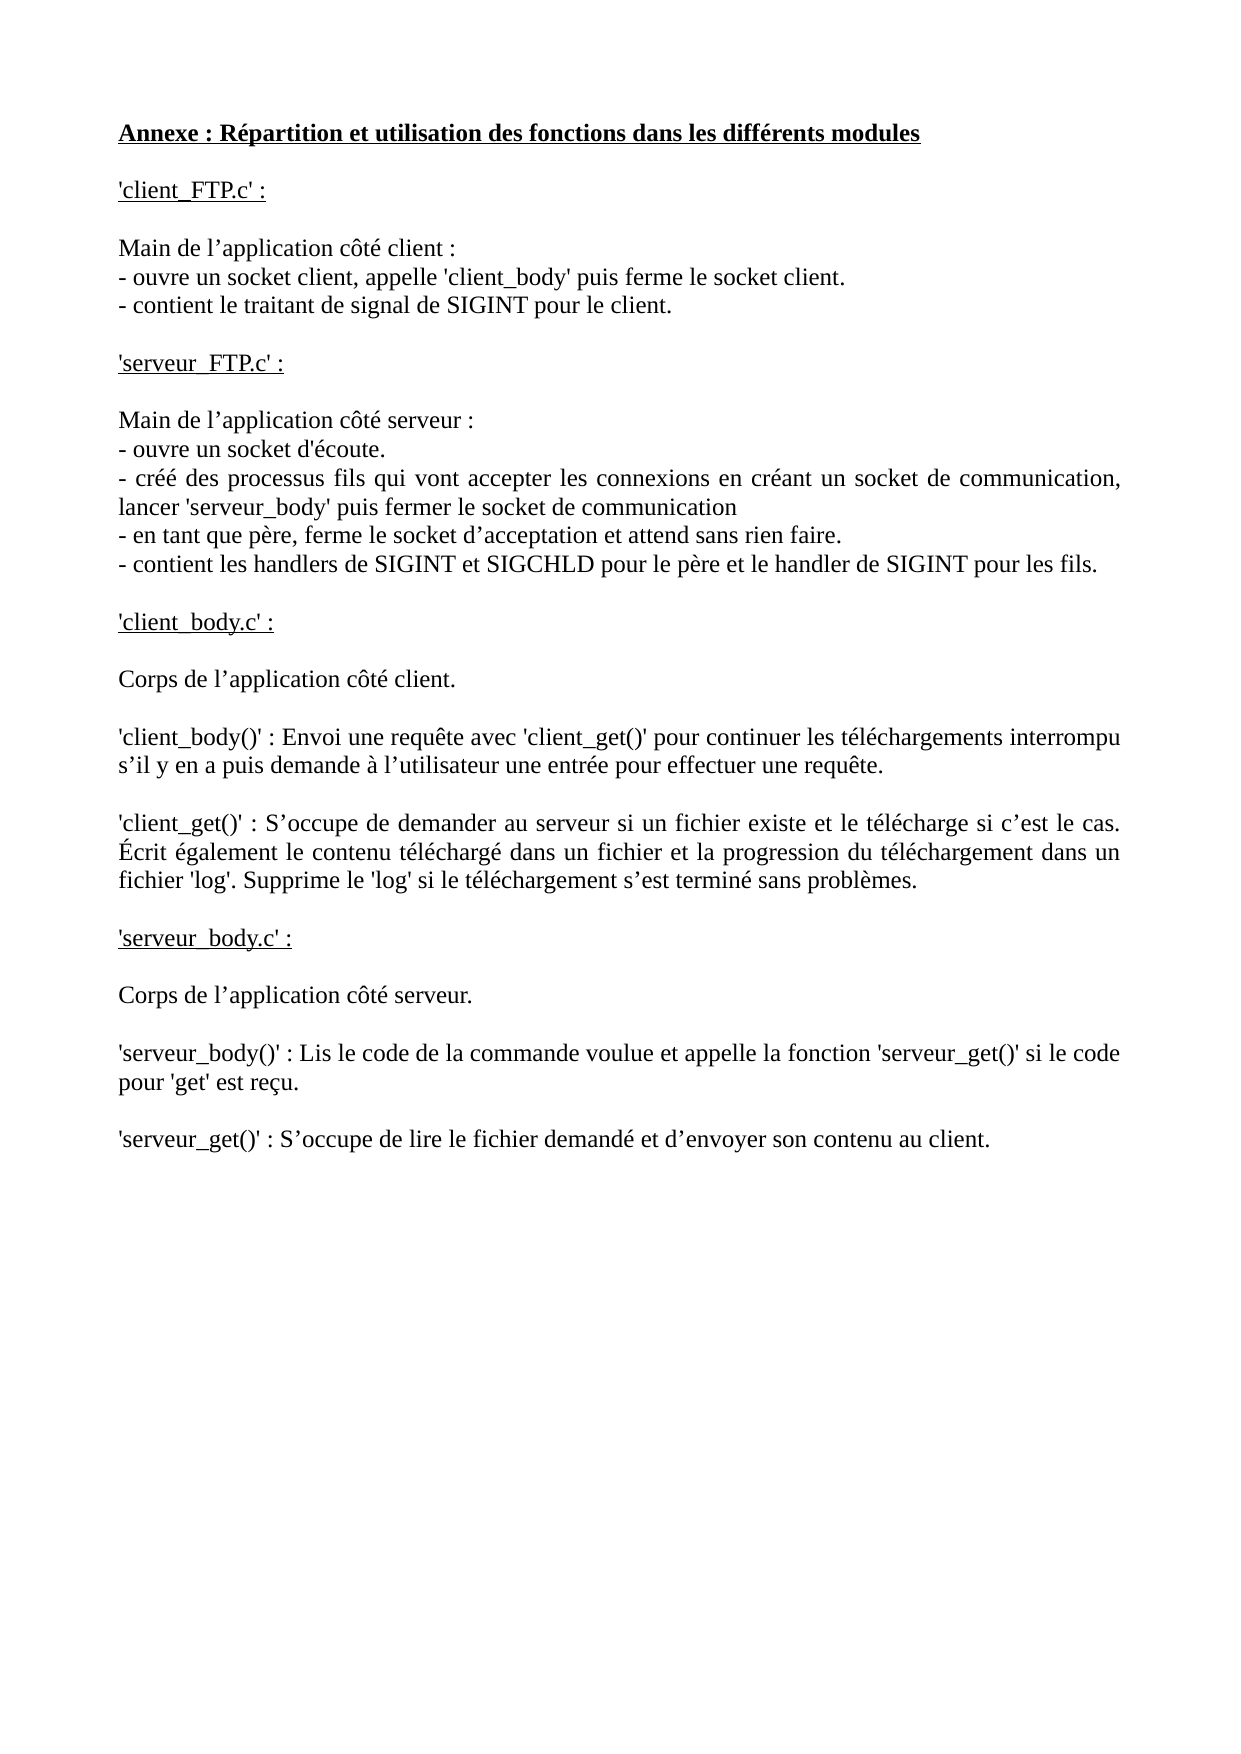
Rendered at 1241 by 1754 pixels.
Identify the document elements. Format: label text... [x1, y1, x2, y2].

text 'client_get()' : S’occupe de demander au serveur si un fichier existe et le télécharge si c’est le cas. Écrit également le contenu téléchargé dans un fichier et la progression du téléchargement dans un fichier 'log'. Supprime le 'log' si le téléchargement s’est terminé sans problèmes. [118, 808, 1122, 894]
text - ouvre un socket client, appelle 'client_body' puis ferme le socket client. [118, 262, 1122, 291]
text 'client_body()' : Envoi une requête avec 'client_get()' pour continuer les téléchargements interrompu s’il y en a puis demande à l’utilisateur une entrée pour effectuer une requête. [118, 722, 1122, 779]
text 'serveur_FTP.c' : [118, 348, 1122, 377]
text Main de l’application côté serveur : [118, 406, 1122, 434]
text - contient les handlers de SIGINT et SIGCHLD pour le père et le handler de SIGINT pour les fils. [118, 549, 1122, 578]
text 'serveur_body()' : Lis le code de la commande voulue et appelle la fonction 'serveur_get()' si le code pour 'get' est reçu. [118, 1038, 1122, 1096]
text 'client_body.c' : [118, 607, 1122, 636]
text 'serveur_body.c' : [118, 923, 1122, 952]
text 'serveur_get()' : S’occupe de lire le fichier demandé et d’envoyer son contenu au client. [118, 1124, 1122, 1153]
text - en tant que père, ferme le socket d’acceptation et attend sans rien faire. [118, 521, 1122, 549]
text Main de l’application côté client : [118, 233, 1122, 262]
text - contient le traitant de signal de SIGINT pour le client. [118, 291, 1122, 319]
text 'client_FTP.c' : [118, 176, 1122, 204]
text Corps de l’application côté serveur. [118, 981, 1122, 1009]
text Corps de l’application côté client. [118, 664, 1122, 693]
text - créé des processus fils qui vont accepter les connexions en créant un socket de communication, lancer 'serveur_body' puis fermer le socket de communication [118, 463, 1122, 521]
text - ouvre un socket d'écoute. [118, 434, 1122, 463]
text Annexe : Répartition et utilisation des fonctions dans les différents modules [118, 118, 1122, 147]
